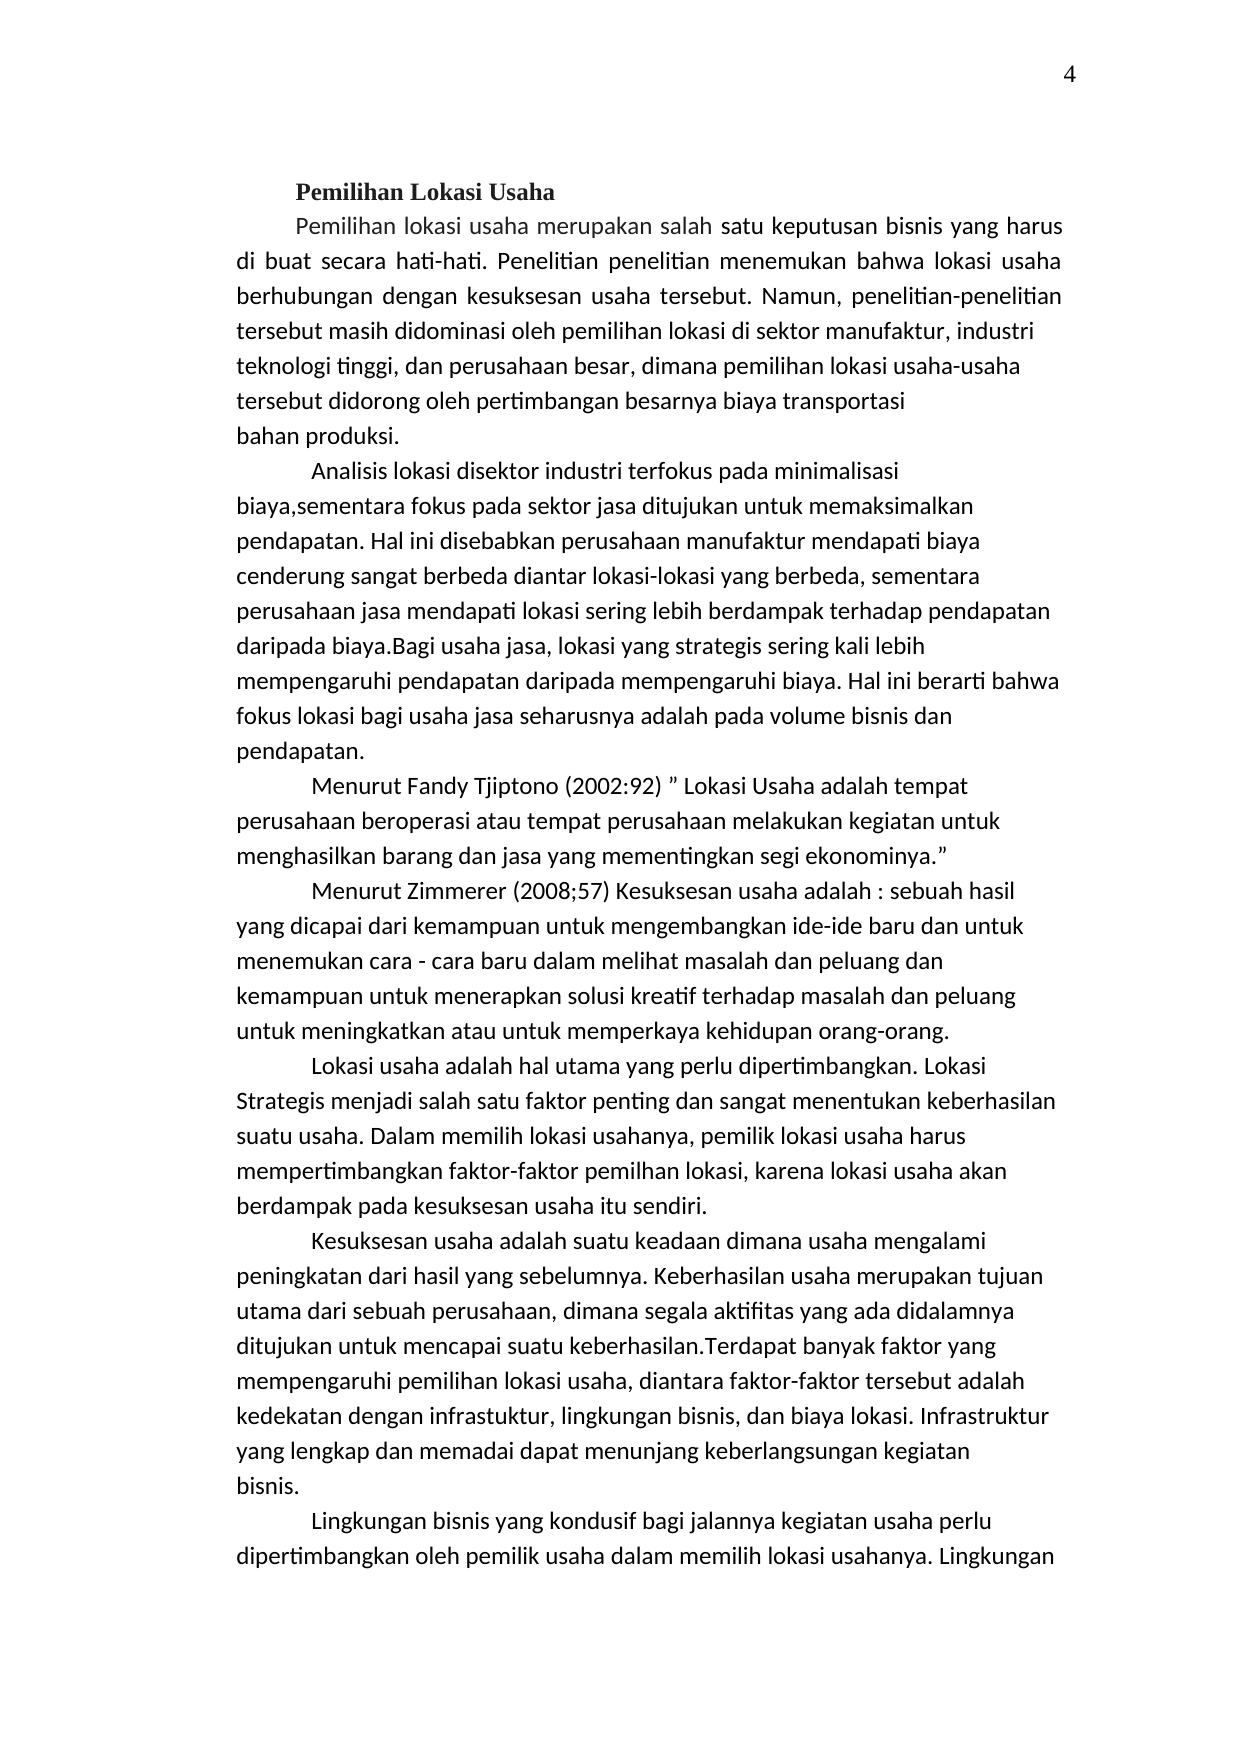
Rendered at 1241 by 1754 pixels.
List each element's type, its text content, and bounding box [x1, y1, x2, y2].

text Analisis lokasi disektor industri terfokus pada minimalisasi biaya,sementara fokus pada sektor jasa ditujukan untuk memaksimalkan pendapatan. Hal ini disebabkan perusahaan manufaktur mendapati biaya cenderung sangat berbeda diantar lokasi-lokasi yang berbeda, sementara perusahaan jasa mendapati lokasi sering lebih berdampak terhadap pendapatan daripada biaya.Bagi usaha jasa, lokasi yang strategis sering kali lebih mempengaruhi pendapatan daripada mempengaruhi biaya. Hal ini berarti bahwa fokus lokasi bagi usaha jasa seharusnya adalah pada volume bisnis dan pendapatan. [236, 455, 1063, 766]
text Lokasi usaha adalah hal utama yang perlu dipertimbangkan. Lokasi Strategis menjadi salah satu faktor penting dan sangat menentukan keberhasilan suatu usaha. Dalam memilih lokasi usahanya, pemilik lokasi usaha harus mempertimbangkan faktor-faktor pemilhan lokasi, karena lokasi usaha akan berdampak pada kesuksesan usaha itu sendiri. [236, 1050, 1063, 1221]
text Pemilihan Lokasi Usaha [236, 177, 1063, 206]
text Menurut Zimmerer (2008;57) Kesuksesan usaha adalah : sebuah hasil yang dicapai dari kemampuan untuk mengembangkan ide-ide baru dan untuk menemukan cara - cara baru dalam melihat masalah dan peluang dan kemampuan untuk menerapkan solusi kreatif terhadap masalah dan peluang untuk meningkatkan atau untuk memperkaya kehidupan orang-orang. [236, 875, 1063, 1046]
text bisnis. [236, 1470, 1063, 1501]
text mempengaruhi pemilihan lokasi usaha, diantara faktor-faktor tersebut adalah kedekatan dengan infrastuktur, lingkungan bisnis, dan biaya lokasi. Infrastruktur yang lengkap dan memadai dapat menunjang keberlangsungan kegiatan [236, 1365, 1063, 1466]
text bahan produksi. [236, 420, 1063, 451]
text Kesuksesan usaha adalah suatu keadaan dimana usaha mengalami peningkatan dari hasil yang sebelumnya. Keberhasilan usaha merupakan tujuan utama dari sebuah perusahaan, dimana segala aktifitas yang ada didalamnya ditujukan untuk mencapai suatu keberhasilan.Terdapat banyak faktor yang [236, 1225, 1063, 1361]
text teknologi tinggi, dan perusahaan besar, dimana pemilihan lokasi usaha-usaha tersebut didorong oleh pertimbangan besarnya biaya transportasi [236, 350, 1063, 416]
text Lingkungan bisnis yang kondusif bagi jalannya kegiatan usaha perlu dipertimbangkan oleh pemilik usaha dalam memilih lokasi usahanya. Lingkungan [236, 1505, 1063, 1571]
text Menurut Fandy Tjiptono (2002:92) ” Lokasi Usaha adalah tempat perusahaan beroperasi atau tempat perusahaan melakukan kegiatan untuk menghasilkan barang dan jasa yang mementingkan segi ekonominya.” [236, 770, 1063, 871]
text Pemilihan lokasi usaha merupakan salah satu keputusan bisnis yang harus di buat secara hati-hati. Penelitian penelitian menemukan bahwa lokasi usaha berhubungan dengan kesuksesan usaha tersebut. Namun, penelitian-penelitian tersebut masih didominasi oleh pemilihan lokasi di sektor manufaktur, industri [236, 210, 1063, 346]
